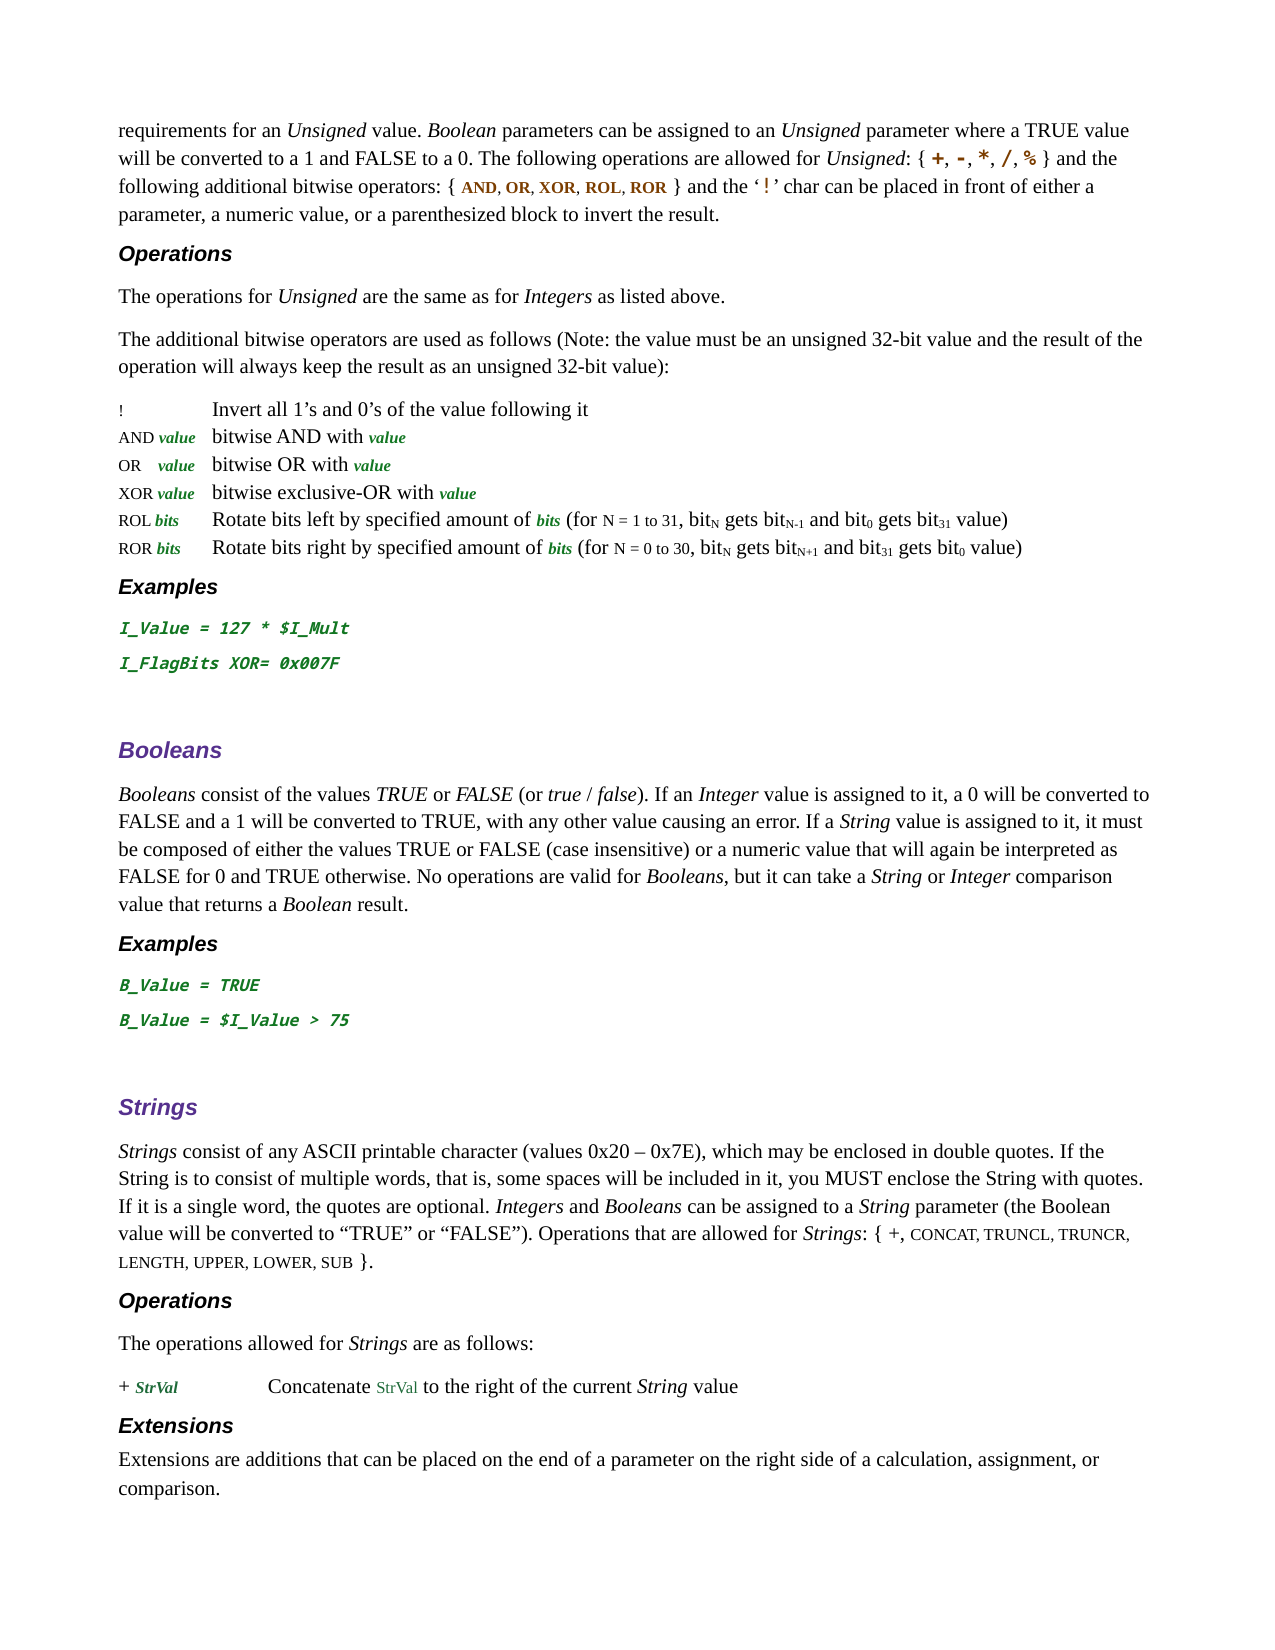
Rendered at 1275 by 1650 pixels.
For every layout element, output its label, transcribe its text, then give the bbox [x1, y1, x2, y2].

subtitle Examples [118, 574, 1157, 599]
subtitle Examples [118, 931, 1157, 956]
subtitle Operations [118, 1288, 1157, 1313]
text Extensions are additions that can be placed on the end of a parameter on the right side of a calculation, assignment, or comparison. [118, 1447, 1157, 1500]
text Strings consist of any ASCII printable character (values 0x20 – 0x7E), which may be enclosed in double quotes. If the String is to consist of multiple words, that is, some spaces will be included in it, you MUST enclose the String with quotes. If it is a single word, the quotes are optional. Integers and Booleans can be assigned to a String parameter (the Boolean value will be converted to “TRUE” or “FALSE”). Operations that are allowed for Strings: { +, CONCAT, TRUNCL, TRUNCR, LENGTH, UPPER, LOWER, SUB }. [118, 1138, 1157, 1273]
text XOR value bitwise exclusive-OR with value [118, 479, 1157, 504]
text I_FlagBits XOR= 0x007F [118, 652, 1157, 675]
text Booleans consist of the values TRUE or FALSE (or true / false). If an Integer value is assigned to it, a 0 will be converted to FALSE and a 1 will be converted to TRUE, with any other value causing an error. If a String value is assigned to it, it must be composed of either the values TRUE or FALSE (case insensitive) or a numeric value that will again be interpreted as FALSE for 0 and TRUE otherwise. No operations are valid for Booleans, but it can take a String or Integer comparison value that returns a Boolean result. [118, 781, 1157, 916]
text OR value bitwise OR with value [118, 452, 1157, 476]
text AND value bitwise AND with value [118, 424, 1157, 448]
text I_Value = 127 * $I_Mult [118, 617, 1157, 640]
text B_Value = TRUE [118, 974, 1157, 997]
subtitle Booleans [118, 737, 1157, 763]
subtitle Operations [118, 241, 1157, 266]
text ROR bits Rotate bits right by specified amount of bits (for N = 0 to 30, bitN gets bitN+1 and bit31 gets bit0 value) [118, 535, 1157, 559]
text The additional bitwise operators are used as follows (Note: the value must be an unsigned 32-bit value and the result of the operation will always keep the result as an unsigned 32-bit value): [118, 327, 1157, 378]
text + StrVal Concatenate StrVal to the right of the current String value [118, 1374, 1157, 1398]
text ROL bits Rotate bits left by specified amount of bits (for N = 1 to 31, bitN gets bitN-1 and bit0 gets bit31 value) [118, 507, 1157, 531]
subtitle Extensions [118, 1413, 1157, 1438]
text requirements for an Unsigned value. Boolean parameters can be assigned to an Unsigned parameter where a TRUE value will be converted to a 1 and FALSE to a 0. The following operations are allowed for Unsigned: { +, -, *, /, % } and the following additional bitwise operators: { AND, OR, XOR, ROL, ROR } and the ‘!’ char can be placed in front of either a parameter, a numeric value, or a parenthesized block to invert the result. [118, 118, 1157, 226]
text The operations allowed for Strings are as follows: [118, 1331, 1157, 1355]
subtitle Strings [118, 1094, 1157, 1121]
text B_Value = $I_Value > 75 [118, 1009, 1157, 1032]
text The operations for Unsigned are the same as for Integers as listed above. [118, 284, 1157, 308]
text ! Invert all 1’s and 0’s of the value following it [118, 397, 1157, 421]
